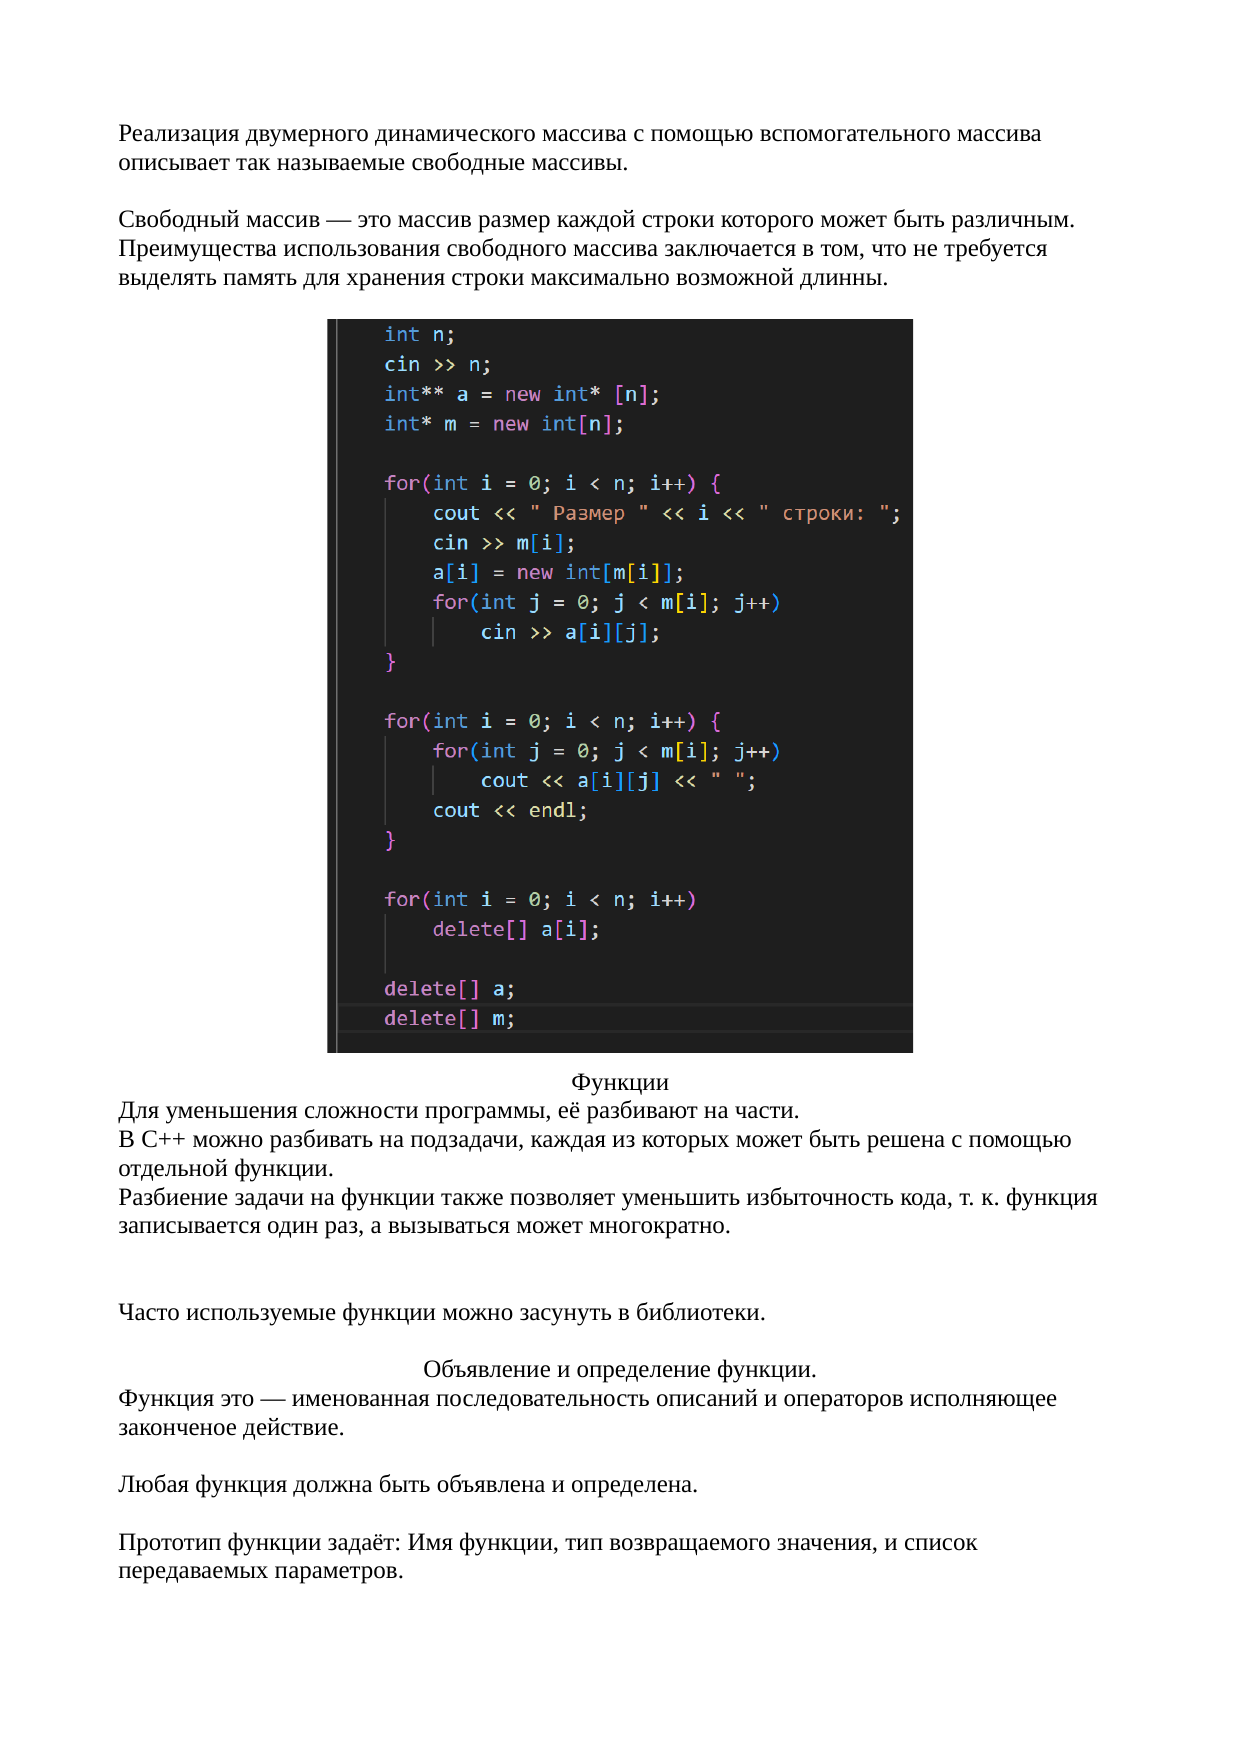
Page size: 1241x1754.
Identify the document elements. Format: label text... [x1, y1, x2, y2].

text Для уменьшения сложности программы, её разбивают на части. [118, 1096, 1122, 1124]
text Реализация двумерного динамического массива с помощью вспомогательного массива описывает так называемые свободные массивы. [118, 118, 1122, 176]
text Функции [118, 1067, 1122, 1096]
text Свободный массив — это массив размер каждой строки которого может быть различным. [118, 204, 1122, 233]
text Объявление и определение функции. [118, 1354, 1122, 1383]
text Любая функция должна быть объявлена и определена. [118, 1469, 1122, 1498]
text Прототип функции задаёт: Имя функции, тип возвращаемого значения, и список передаваемых параметров. [118, 1527, 1122, 1584]
text Функция это — именованная последовательность описаний и операторов исполняющее законченое действие. [118, 1383, 1122, 1441]
text Преимущества использования свободного массива заключается в том, что не требуется выделять память для хранения строки максимально возможной длинны. [118, 233, 1122, 291]
text В C++ можно разбивать на подзадачи, каждая из которых может быть решена с помощью отдельной функции. [118, 1124, 1122, 1182]
text Разбиение задачи на функции также позволяет уменьшить избыточность кода, т. к. функция записывается один раз, а вызываться может многократно. [118, 1182, 1122, 1239]
text Часто используемые функции можно засунуть в библиотеки. [118, 1297, 1122, 1326]
picture [327, 319, 914, 1053]
